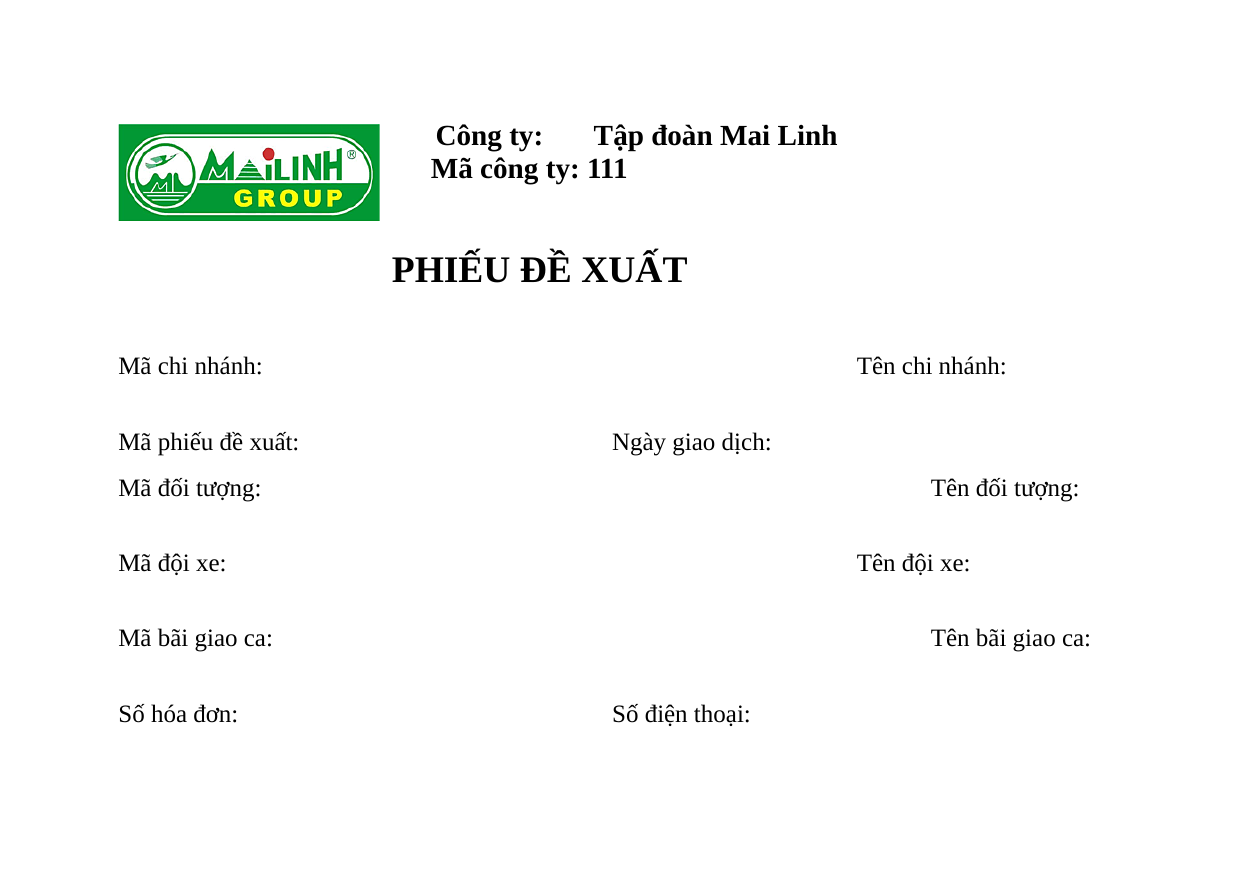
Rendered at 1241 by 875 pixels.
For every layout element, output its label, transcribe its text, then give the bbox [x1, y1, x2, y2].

text PHIẾU ĐỀ XUẤT <get_loai()> <get_title(o.mlg_type)> [118, 247, 1122, 334]
text Mã đối tượng: <o.partner_id and o.partner_id.ma_doi_tuong or ''> Tên đối tượng: <o.partner_id and o.partner_id.name or ''> [118, 473, 1122, 531]
text Mã chi nhánh: <o.chinhanh_id and o.chinhanh_id.code or ''> Tên chi nhánh: <o.chinhanh_id and o.chinhanh_id.name or ''> [118, 351, 1122, 409]
text Số hóa đơn: <o.so_hoa_don> Số điện thoại: <o.so_dien_thoai> [118, 699, 1122, 727]
text Mã đội xe: <o.account_id and o.account_id.code or ''> Tên đội xe: <o.account_id and o.account_id.name or ''> [118, 548, 1122, 606]
picture [118, 124, 380, 221]
text Mã công ty: 111 [380, 152, 1122, 185]
text Mã phiếu đề xuất: <o.name> Ngày giao dịch: <get_ngay()> [118, 427, 1122, 455]
text Mã bãi giao ca: <o.bai_giaoca_id and o.bai_giaoca_id.code or ''> Tên bãi giao ca: <o.bai_giaoca_id and o.bai_giaoca_id.name or ''> [118, 623, 1122, 681]
text Công ty: Tập đoàn Mai Linh [118, 118, 1122, 152]
